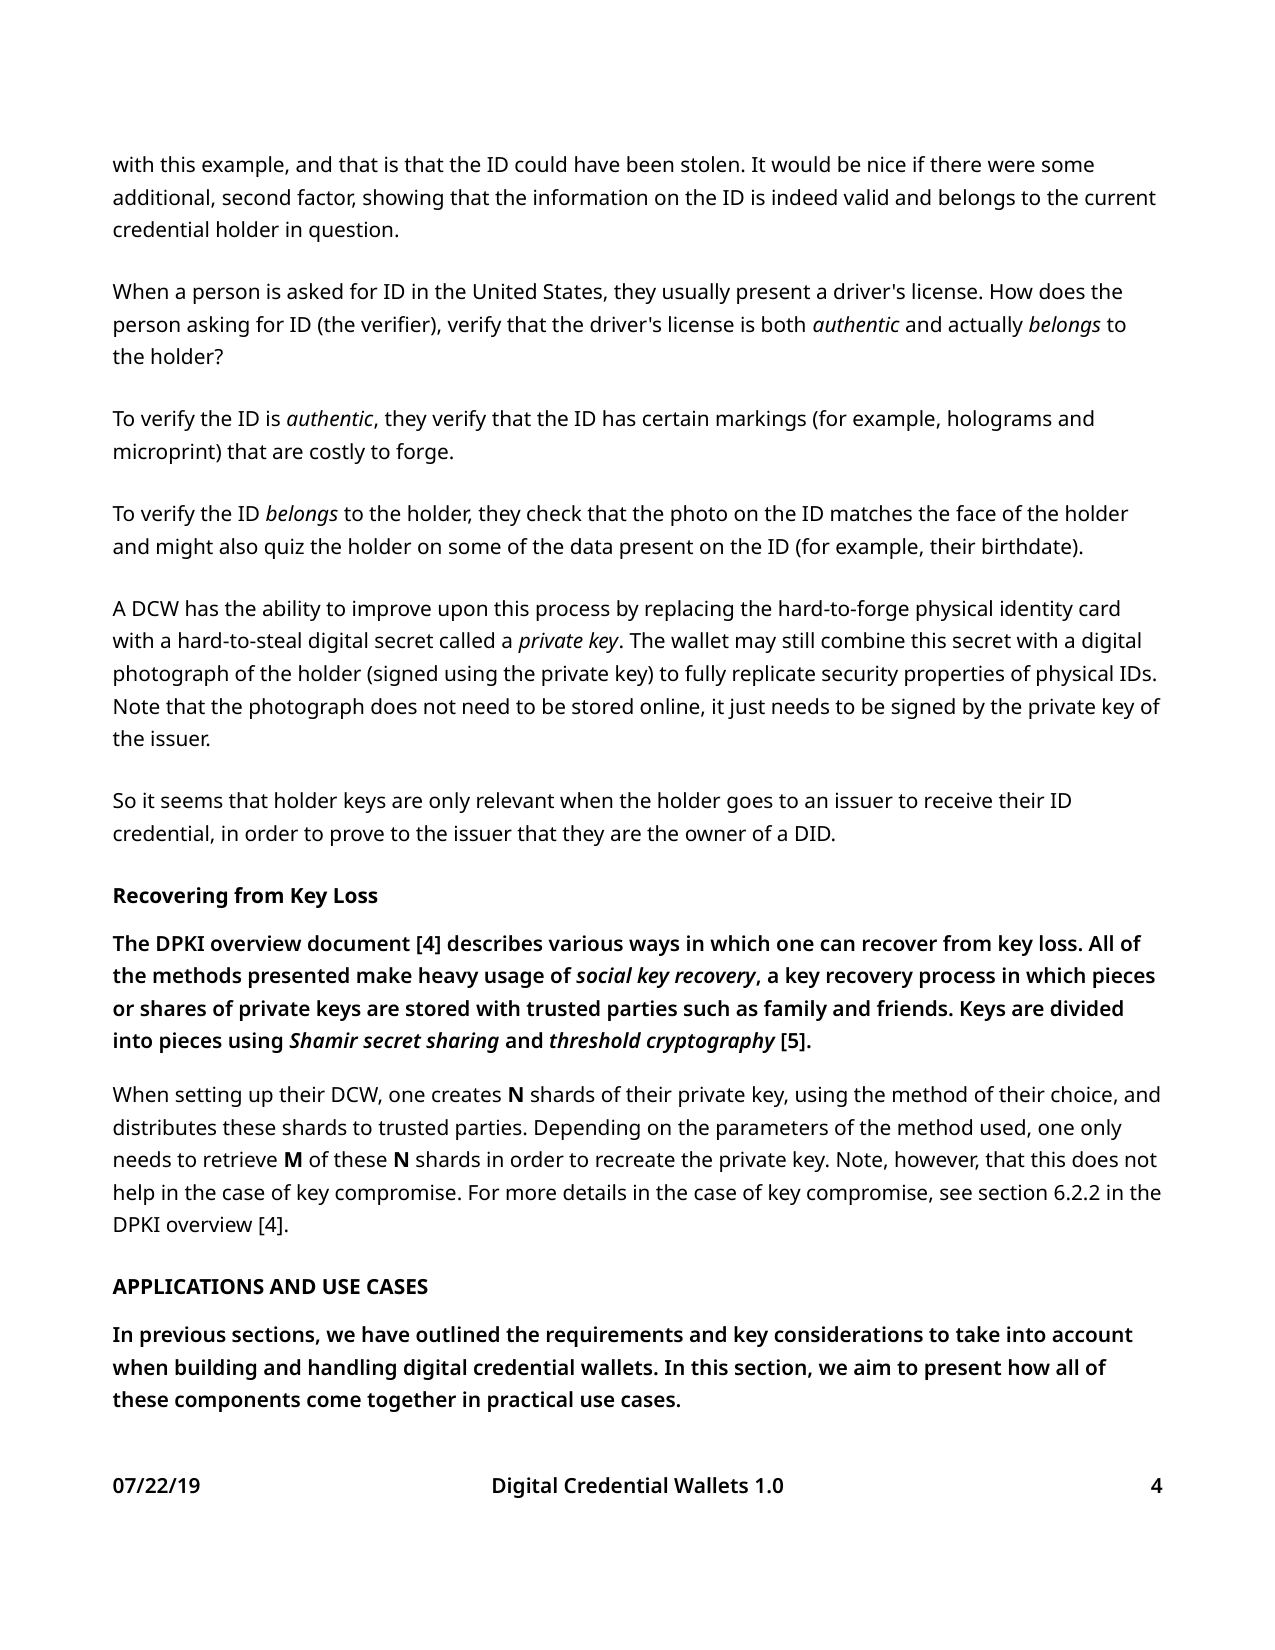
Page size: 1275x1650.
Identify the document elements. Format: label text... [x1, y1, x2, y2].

text When setting up their DCW, one creates N shards of their private key, using the method of their choice, and distributes these shards to trusted parties. Depending on the parameters of the method used, one only needs to retrieve M of these N shards in order to recreate the private key. Note, however, that this does not help in the case of key compromise. For more details in the case of key compromise, see section 6.2.2 in the DPKI overview [4]. [112, 1080, 1162, 1239]
subtitle Applications and Use Cases [112, 1272, 1162, 1301]
text So it seems that holder keys are only relevant when the holder goes to an issuer to receive their ID credential, in order to prove to the issuer that they are the owner of a DID. [112, 786, 1162, 847]
text with this example, and that is that the ID could have been stolen. It would be nice if there were some additional, second factor, showing that the information on the ID is indeed valid and belongs to the current credential holder in question. [112, 150, 1162, 244]
subtitle Recovering from Key Loss [112, 881, 1162, 909]
text The DPKI overview document [4] describes various ways in which one can recover from key loss. All of the methods presented make heavy usage of social key recovery, a key recovery process in which pieces or shares of private keys are stored with trusted parties such as family and friends. Keys are divided into pieces using Shamir secret sharing and threshold cryptography [5]. [112, 929, 1162, 1055]
text A DCW has the ability to improve upon this process by replacing the hard-to-forge physical identity card with a hard-to-steal digital secret called a private key. The wallet may still combine this secret with a digital photograph of the holder (signed using the private key) to fully replicate security properties of physical IDs. Note that the photograph does not need to be stored online, it just needs to be signed by the private key of the issuer. [112, 594, 1162, 753]
text In previous sections, we have outlined the requirements and key considerations to take into account when building and handling digital credential wallets. In this section, we aim to present how all of these components come together in practical use cases. [112, 1320, 1162, 1414]
text To verify the ID is authentic, they verify that the ID has certain markings (for example, holograms and microprint) that are costly to forge. [112, 404, 1162, 466]
text When a person is asked for ID in the United States, they usually present a driver's license. How does the person asking for ID (the verifier), verify that the driver's license is both authentic and actually belongs to the holder? [112, 277, 1162, 371]
text To verify the ID belongs to the holder, they check that the photo on the ID matches the face of the holder and might also quiz the holder on some of the data present on the ID (for example, their birthdate). [112, 499, 1162, 560]
